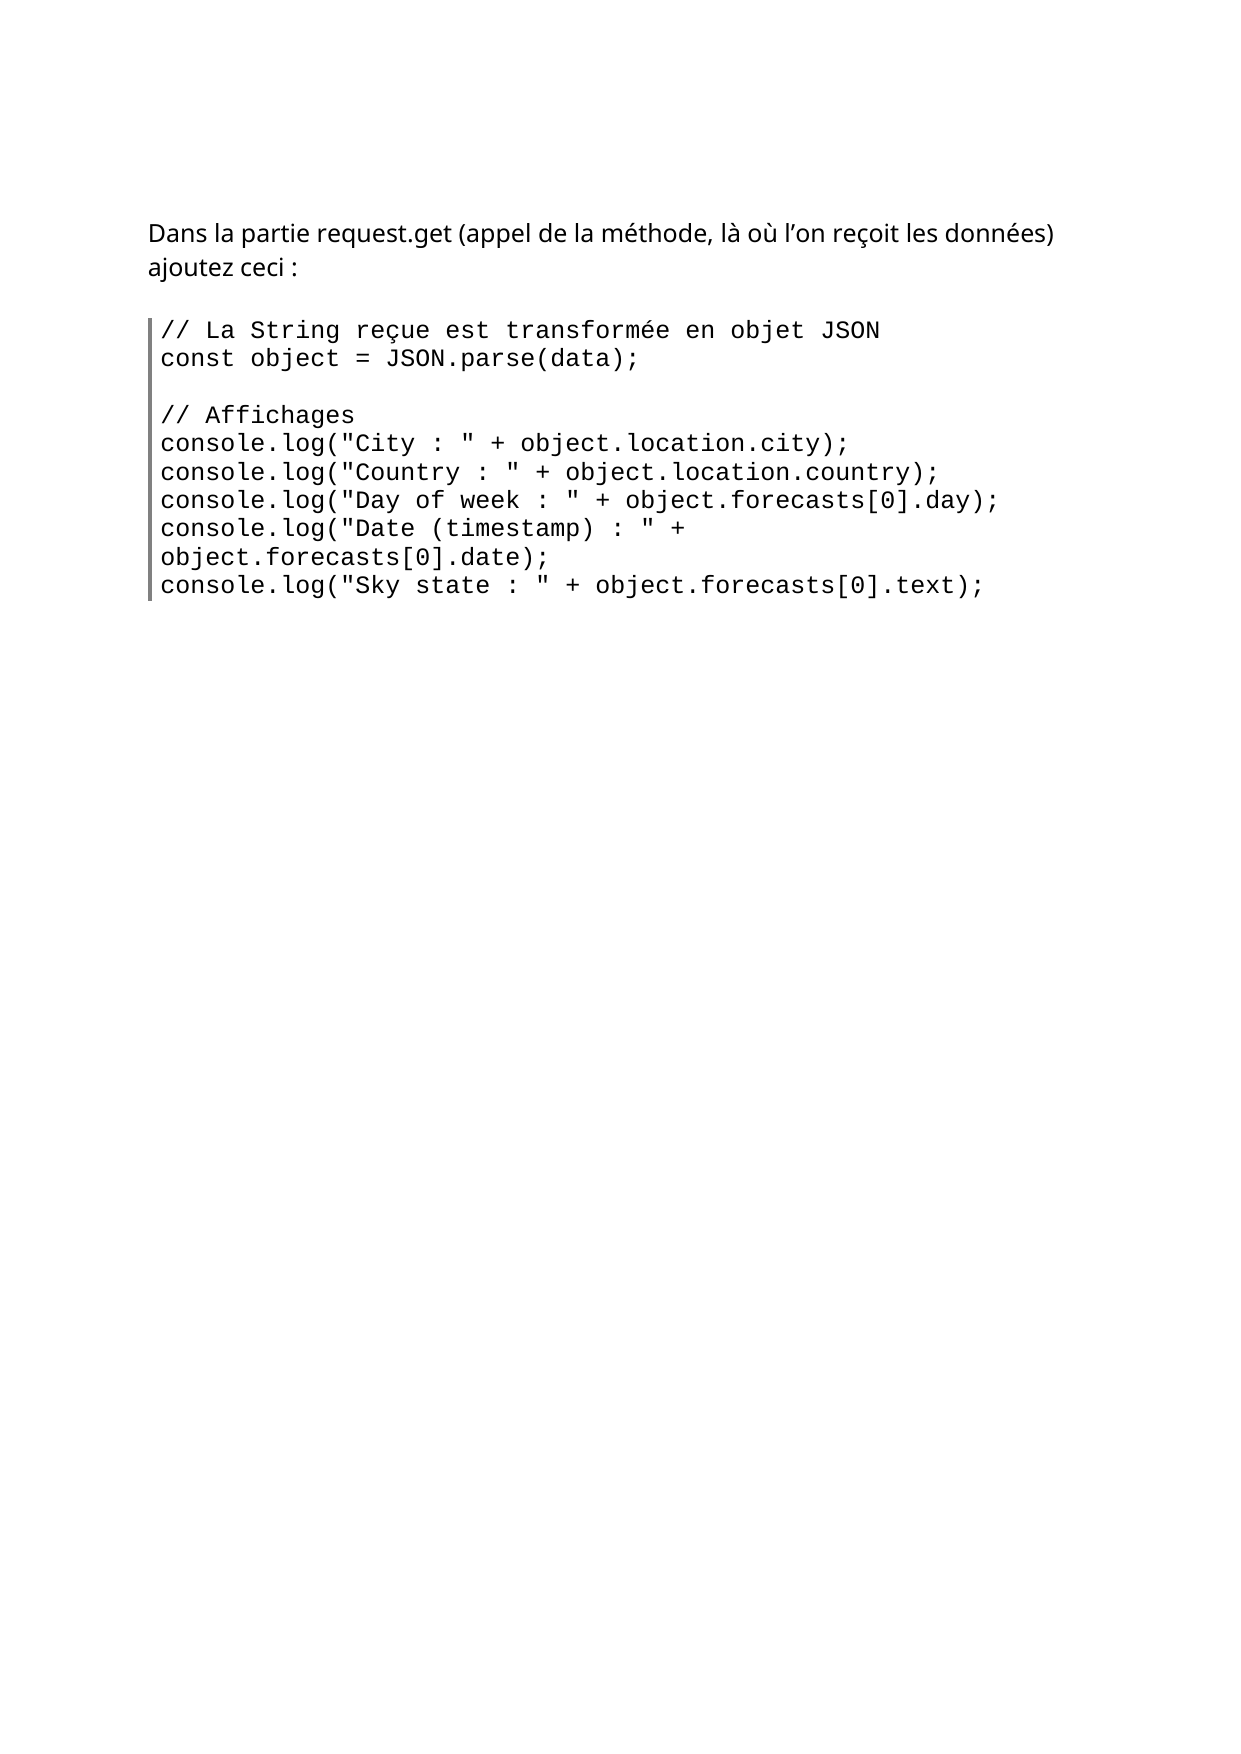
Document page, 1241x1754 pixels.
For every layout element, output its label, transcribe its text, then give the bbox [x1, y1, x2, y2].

text console.log("Sky state : " + object.forecasts[0].text); [152, 572, 1092, 601]
text console.log("Date (timestamp) : " + object.forecasts[0].date); [152, 516, 1092, 572]
text // Affichages [152, 402, 1092, 431]
text // La String reçue est transformée en objet JSON [148, 317, 1092, 346]
text const object = JSON.parse(data); [152, 346, 1092, 374]
text console.log("Day of week : " + object.forecasts[0].day); [152, 487, 1092, 516]
text Dans la partie request.get (appel de la méthode, là où l’on reçoit les données) ajoutez ceci : [148, 215, 1092, 283]
text console.log("Country : " + object.location.country); [152, 459, 1092, 487]
text console.log("City : " + object.location.city); [152, 431, 1092, 459]
